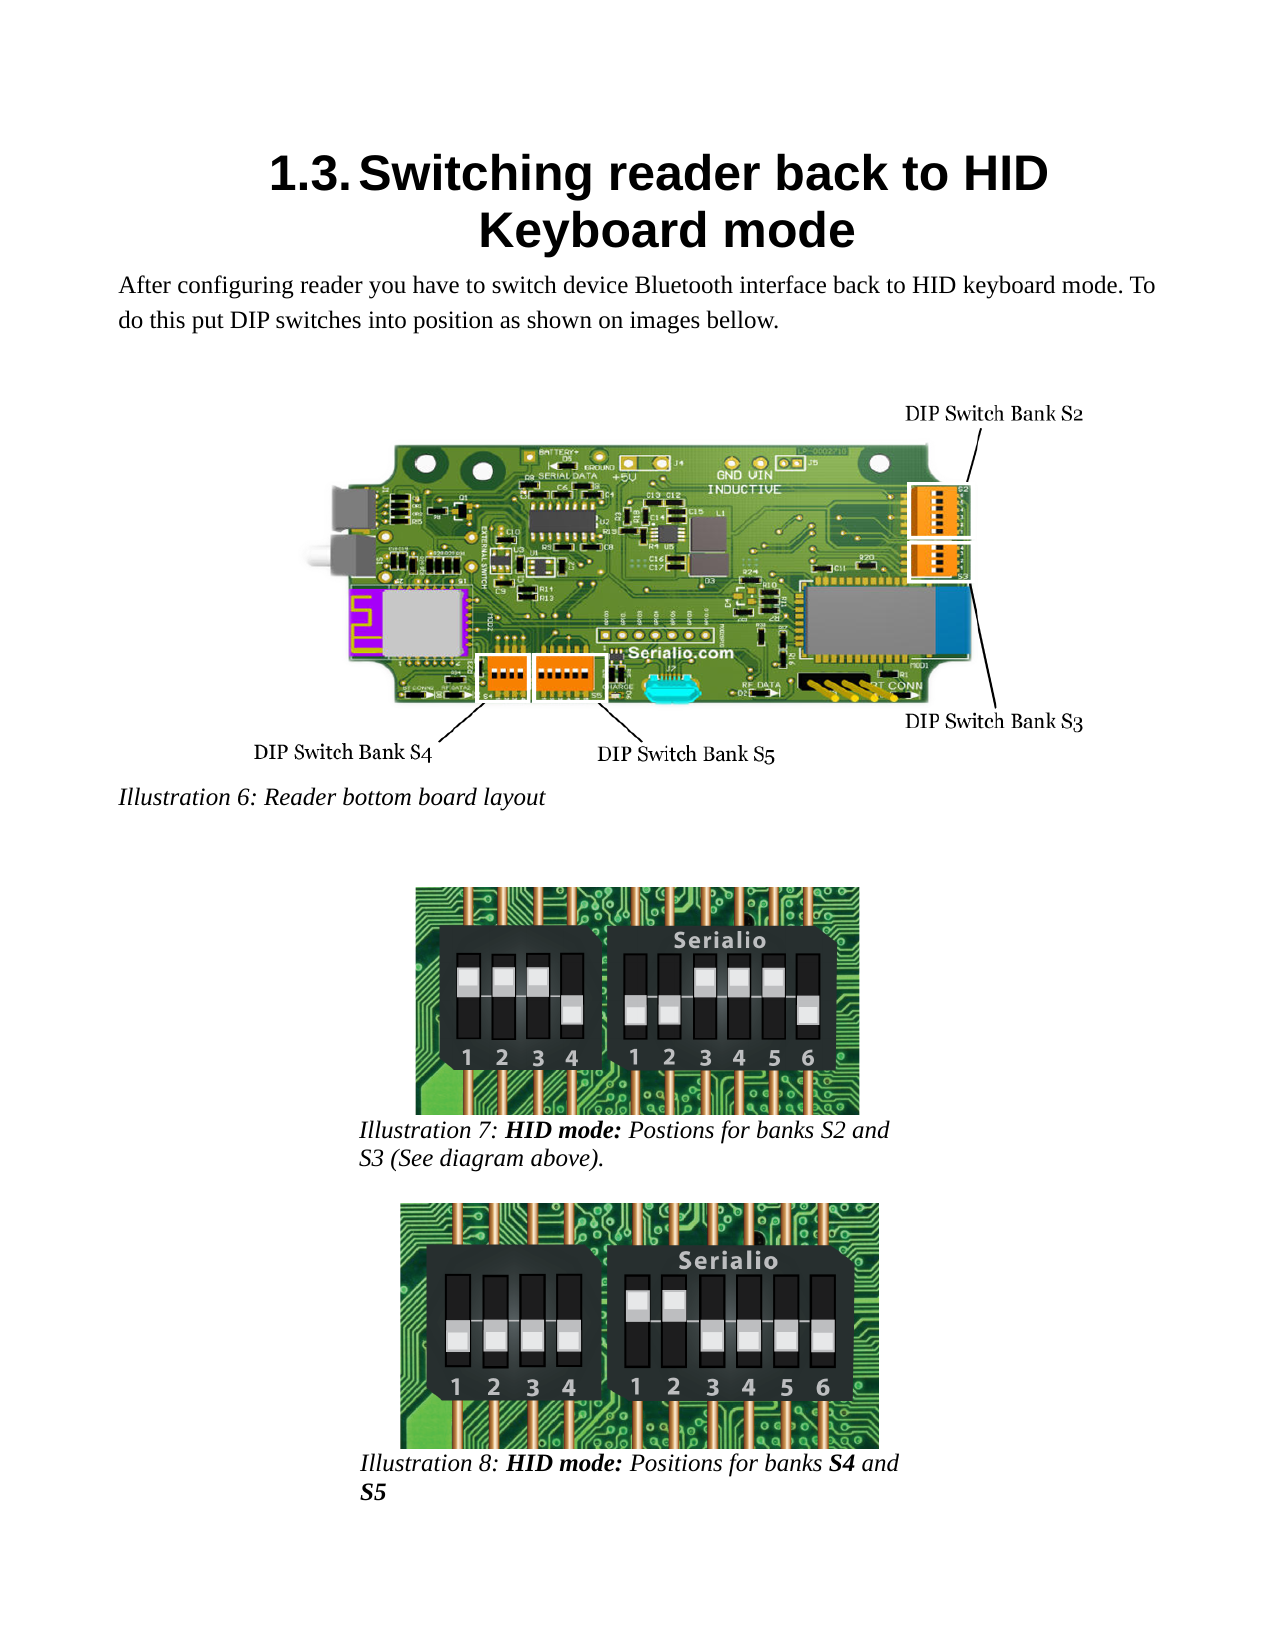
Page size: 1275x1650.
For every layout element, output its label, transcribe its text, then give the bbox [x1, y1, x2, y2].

picture [162, 366, 1113, 782]
text Illustration 7: HID mode: Postions for banks S2 and S3 (See diagram above). [359, 887, 916, 1172]
picture [415, 887, 860, 1115]
title Switching reader back to HID Keyboard mode [148, 143, 1157, 258]
text Illustration 8: HID mode: Positions for banks S4 and S5 [360, 1203, 919, 1506]
text After configuring reader you have to switch device Bluetooth interface back to HID keyboard mode. To do this put DIP switches into position as shown on images bellow. [118, 271, 1157, 334]
text Illustration 6: Reader bottom board layout [118, 367, 1157, 811]
picture [400, 1203, 879, 1449]
